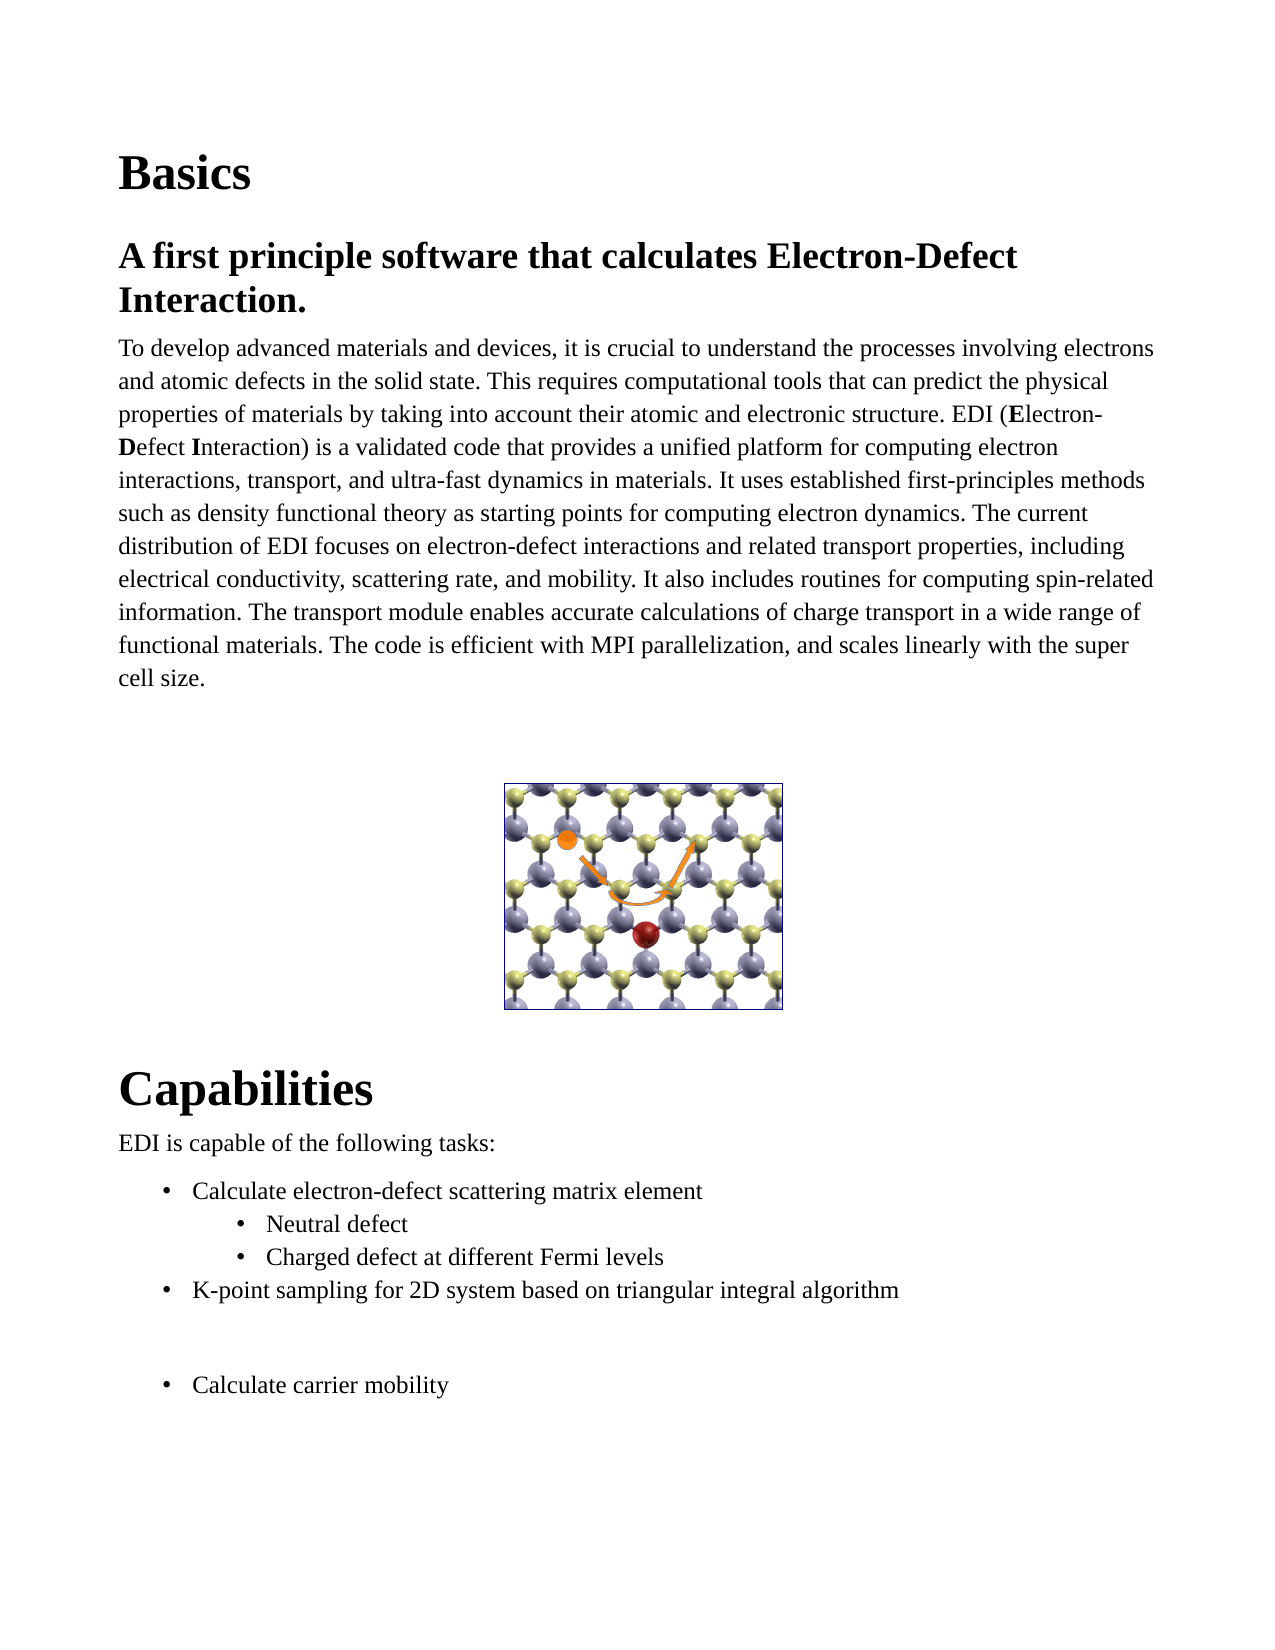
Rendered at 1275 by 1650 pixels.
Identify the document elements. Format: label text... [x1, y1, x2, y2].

list Charged defect at different Fermi levels [236, 1242, 1157, 1271]
list Calculate carrier mobility [162, 1370, 1157, 1399]
text To develop advanced materials and devices, it is crucial to understand the processes involving electrons and atomic defects in the solid state. This requires computational tools that can predict the physical properties of materials by taking into account their atomic and electronic structure. EDI (Electron-Defect Interaction) is a validated code that provides a unified platform for computing electron interactions, transport, and ultra-fast dynamics in materials. It uses established first-principles methods such as density functional theory as starting points for computing electron dynamics. The current distribution of EDI focuses on electron-defect interactions and related transport properties, including electrical conductivity, scattering rate, and mobility. It also includes routines for computing spin-related information. The transport module enables accurate calculations of charge transport in a wide range of functional materials. The code is efficient with MPI parallelization, and scales linearly with the super cell size. [118, 333, 1157, 692]
list K-point sampling for 2D system based on triangular integral algorithm [162, 1275, 1157, 1304]
list Calculate electron-defect scattering matrix element [162, 1176, 1157, 1205]
list Neutral defect [236, 1209, 1157, 1238]
picture [505, 784, 782, 1009]
subtitle A first principle software that calculates Electron-Defect Interaction. [118, 234, 1157, 320]
text EDI is capable of the following tasks: [118, 1128, 1157, 1157]
subtitle Capabilities [118, 1058, 1157, 1116]
subtitle Basics [118, 143, 1157, 201]
